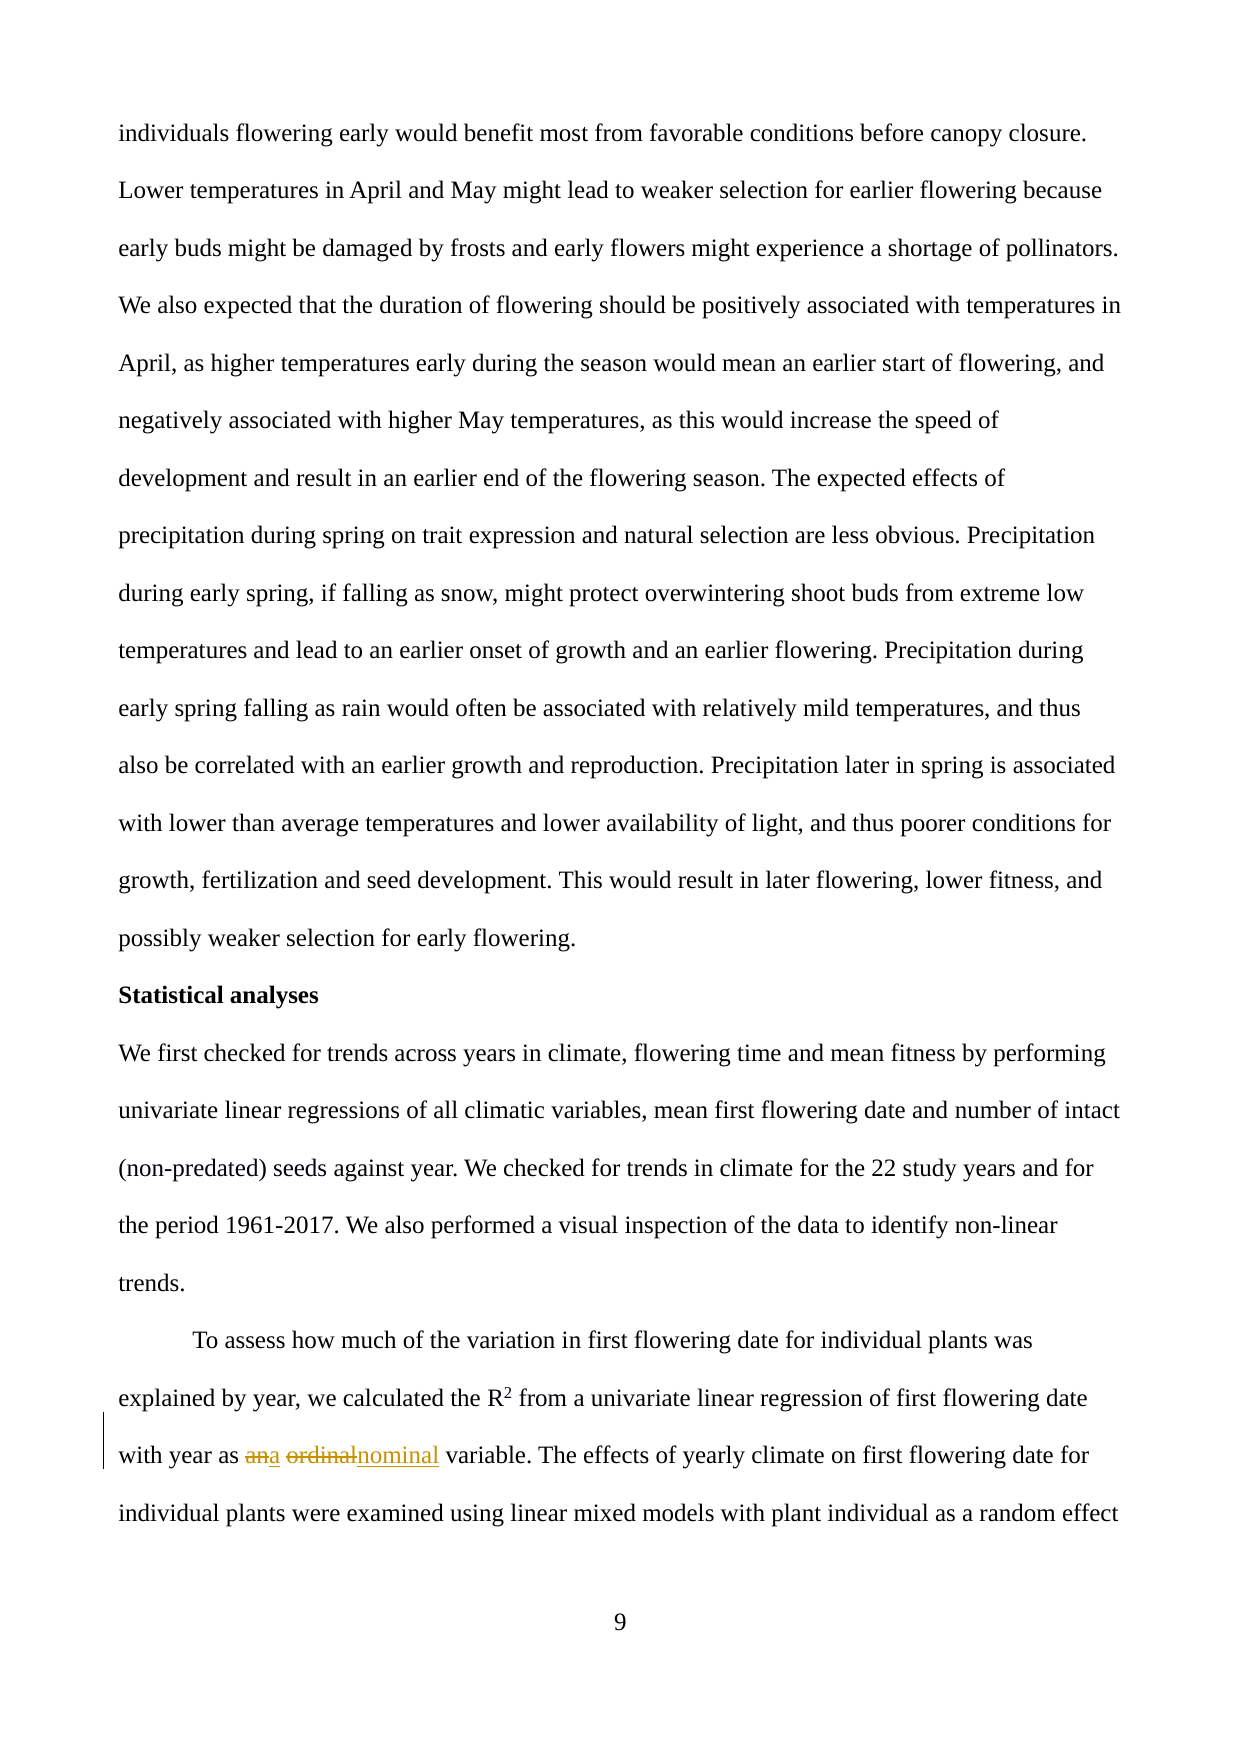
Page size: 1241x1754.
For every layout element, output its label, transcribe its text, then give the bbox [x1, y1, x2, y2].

text To assess how much of the variation in first flowering date for individual plants was explained by year, we calculated the R2 from a univariate linear regression of first flowering date with year as a nominal variable. The effects of yearly climate on first flowering date for individual plants were examined using linear mixed models with plant individual as a random effect [118, 1326, 1122, 1527]
text individuals flowering early would benefit most from favorable conditions before canopy closure. Lower temperatures in April and May might lead to weaker selection for earlier flowering because early buds might be damaged by frosts and early flowers might experience a shortage of pollinators. We also expected that the duration of flowering should be positively associated with temperatures in April, as higher temperatures early during the season would mean an earlier start of flowering, and negatively associated with higher May temperatures, as this would increase the speed of development and result in an earlier end of the flowering season. The expected effects of precipitation during spring on trait expression and natural selection are less obvious. Precipitation during early spring, if falling as snow, might protect overwintering shoot buds from extreme low temperatures and lead to an earlier onset of growth and an earlier flowering. Precipitation during early spring falling as rain would often be associated with relatively mild temperatures, and thus also be correlated with an earlier growth and reproduction. Precipitation later in spring is associated with lower than average temperatures and lower availability of light, and thus poorer conditions for growth, fertilization and seed development. This would result in later flowering, lower fitness, and possibly weaker selection for early flowering. [118, 118, 1122, 952]
text Statistical analyses [118, 981, 1122, 1009]
text We first checked for trends across years in climate, flowering time and mean fitness by performing univariate linear regressions of all climatic variables, mean first flowering date and number of intact (non-predated) seeds against year. We checked for trends in climate for the 22 study years and for the period 1961-2017. We also performed a visual inspection of the data to identify non-linear trends. [118, 1038, 1122, 1297]
